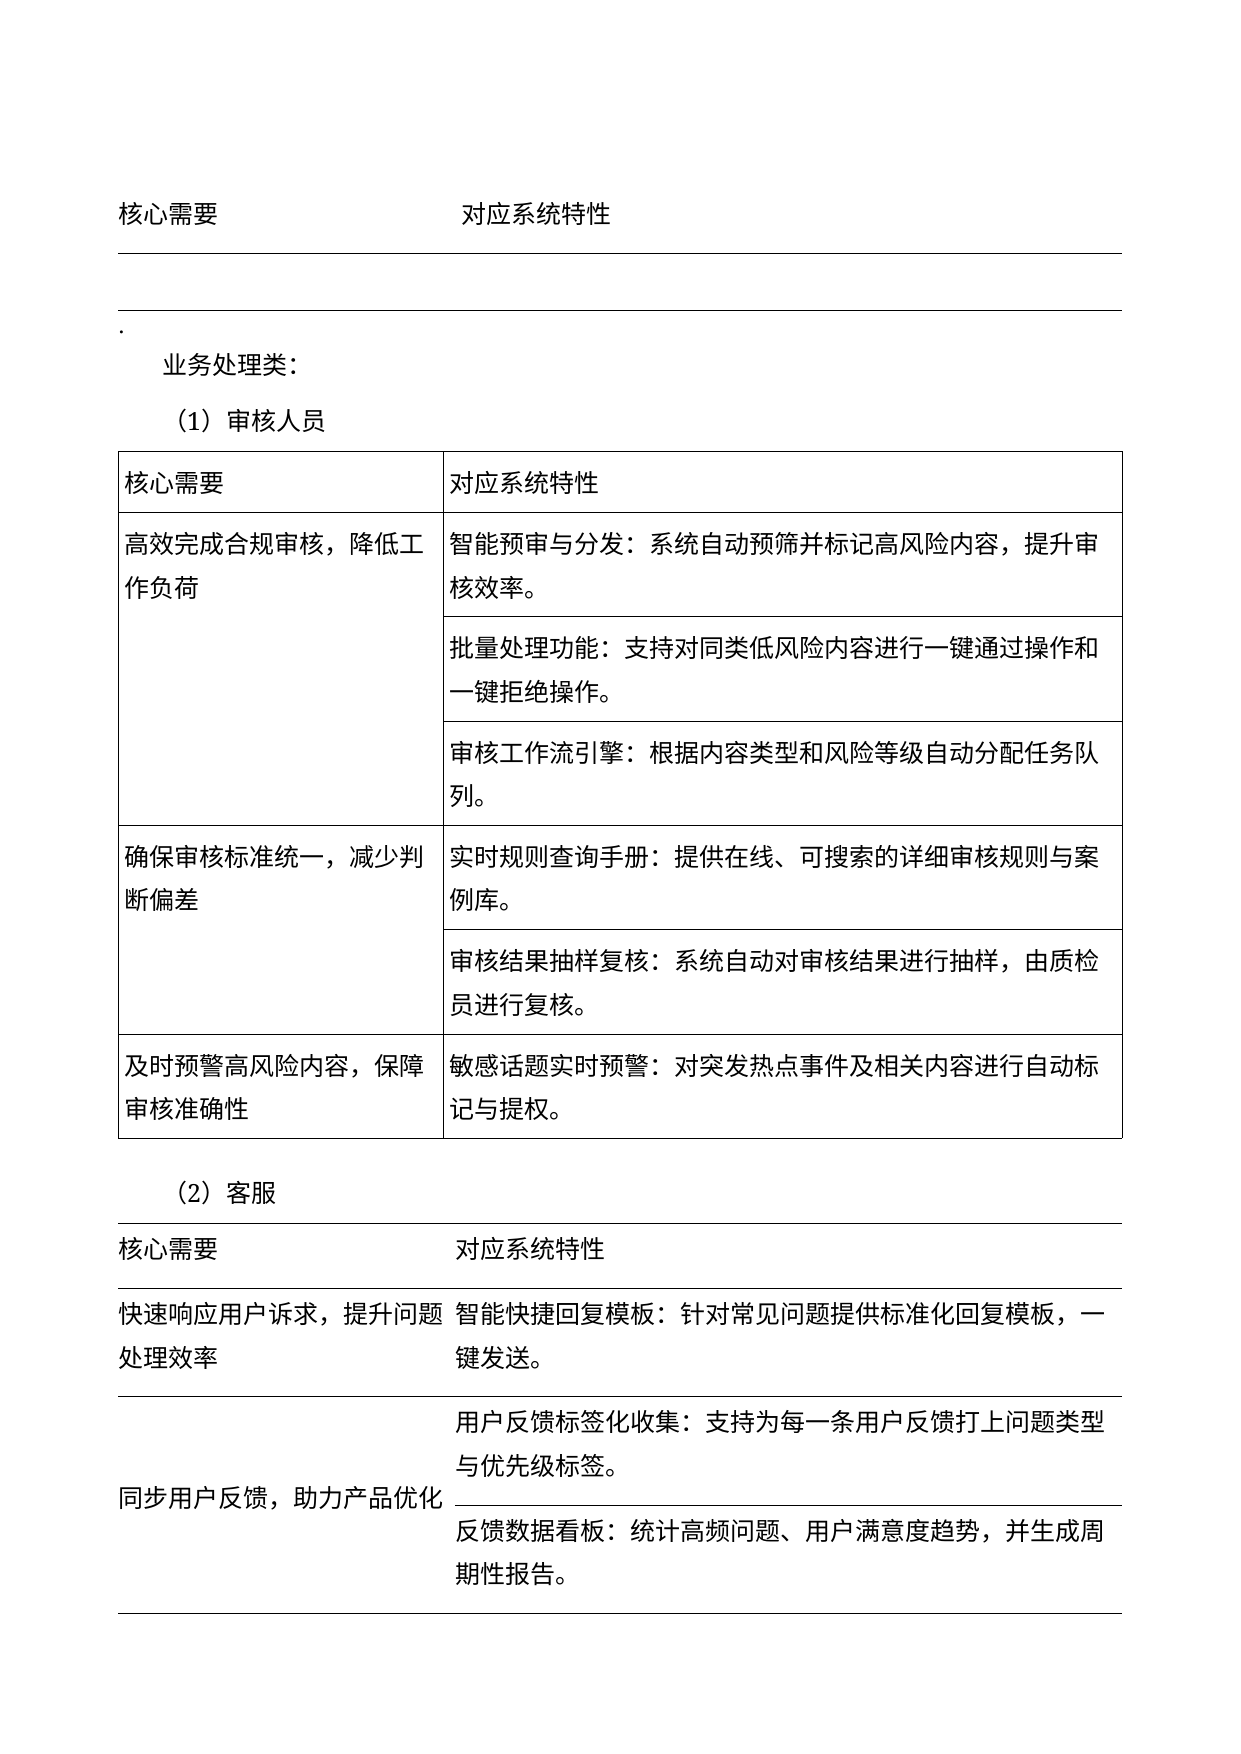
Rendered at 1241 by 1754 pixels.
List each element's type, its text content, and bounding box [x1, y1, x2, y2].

table_cell 及时预警高风险内容，保障审核准确性 [119, 1035, 443, 1138]
table_cell 高效完成合规审核，降低工作负荷 [119, 513, 443, 825]
table_cell [461, 254, 1122, 310]
table_cell 快速响应用户诉求，提升问题处理效率 [118, 1289, 455, 1396]
table_header 核心需要 [118, 1224, 455, 1288]
table_header 核心需要 [119, 452, 443, 512]
table_cell 智能预审与分发：系统自动预筛并标记高风险内容，提升审核效率。 [444, 513, 1122, 616]
text . [118, 311, 1122, 339]
table_cell 审核结果抽样复核：系统自动对审核结果进行抽样，由质检员进行复核。 [444, 930, 1122, 1033]
table_header 对应系统特性 [455, 1224, 1122, 1288]
table_cell 批量处理功能：支持对同类低风险内容进行一键通过操作和一键拒绝操作。 [444, 617, 1122, 721]
table_cell 实时规则查询手册：提供在线、可搜索的详细审核规则与案例库。 [444, 826, 1122, 929]
table_cell 智能快捷回复模板：针对常见问题提供标准化回复模板，一键发送。 [455, 1289, 1122, 1396]
table_cell 用户反馈标签化收集：支持为每一条用户反馈打上问题类型与优先级标签。 [455, 1397, 1122, 1505]
table_cell 同步用户反馈，助力产品优化 [118, 1397, 455, 1613]
text 业务处理类： [118, 345, 1122, 381]
table_cell 敏感话题实时预警：对突发热点事件及相关内容进行自动标记与提权。 [444, 1035, 1122, 1138]
text （1）审核人员 [118, 401, 1122, 438]
table_cell 反馈数据看板：统计高频问题、用户满意度趋势，并生成周期性报告。 [455, 1506, 1122, 1613]
table_header 对应系统特性 [444, 452, 1122, 512]
table_header 核心需要 [118, 188, 461, 252]
table_cell 审核工作流引擎：根据内容类型和风险等级自动分配任务队列。 [444, 722, 1122, 825]
text （2）客服 [118, 1173, 1122, 1209]
table_cell 确保审核标准统一，减少判断偏差 [119, 826, 443, 1033]
table_header 对应系统特性 [461, 188, 1122, 252]
